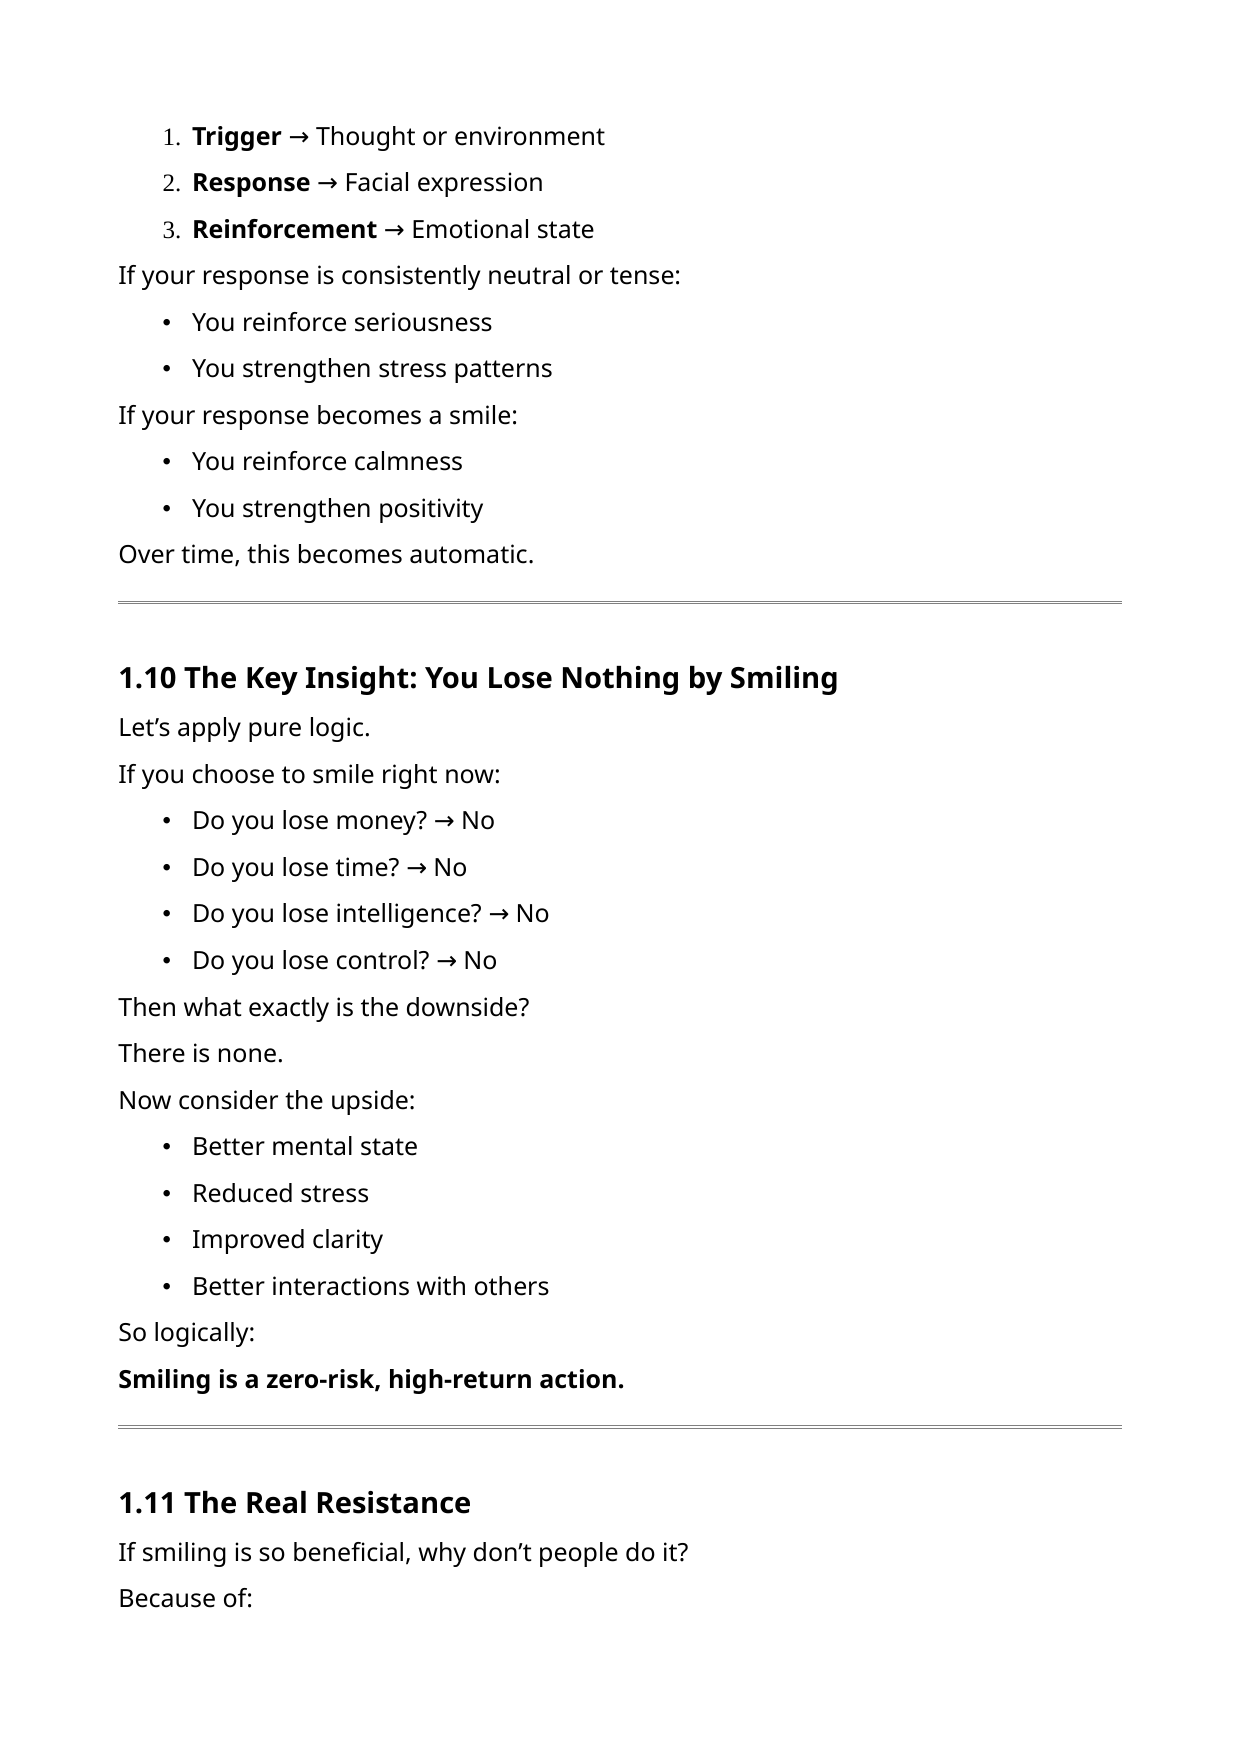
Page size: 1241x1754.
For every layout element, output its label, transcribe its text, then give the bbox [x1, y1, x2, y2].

list You strengthen stress patterns [162, 351, 1122, 385]
text Over time, this becomes automatic. [118, 537, 1122, 571]
text Let’s apply pure logic. [118, 710, 1122, 744]
list Improved clarity [162, 1222, 1122, 1256]
text Now consider the upside: [118, 1082, 1122, 1116]
text So logically: [118, 1315, 1122, 1349]
list Response → Facial expression [162, 165, 1122, 199]
text Smiling is a zero-risk, high-return action. [118, 1362, 1122, 1396]
list Trigger → Thought or environment [162, 118, 1122, 152]
list You reinforce calmness [162, 444, 1122, 478]
list Reinforcement → Emotional state [162, 211, 1122, 245]
text Then what exactly is the downside? [118, 989, 1122, 1023]
text If smiling is so beneficial, why don’t people do it? [118, 1534, 1122, 1568]
text Because of: [118, 1581, 1122, 1615]
text There is none. [118, 1036, 1122, 1070]
list Do you lose control? → No [162, 943, 1122, 977]
list You strengthen positivity [162, 491, 1122, 525]
subtitle 1.11 The Real Resistance [118, 1482, 1122, 1522]
list Do you lose money? → No [162, 803, 1122, 837]
subtitle 1.10 The Key Insight: You Lose Nothing by Smiling [118, 658, 1122, 697]
text If your response becomes a smile: [118, 397, 1122, 432]
list Better interactions with others [162, 1268, 1122, 1303]
list Reduced stress [162, 1175, 1122, 1209]
list Do you lose time? → No [162, 849, 1122, 883]
text If your response is consistently neutral or tense: [118, 258, 1122, 292]
list You reinforce seriousness [162, 304, 1122, 338]
text If you choose to smile right now: [118, 756, 1122, 790]
list Better mental state [162, 1129, 1122, 1163]
list Do you lose intelligence? → No [162, 896, 1122, 930]
